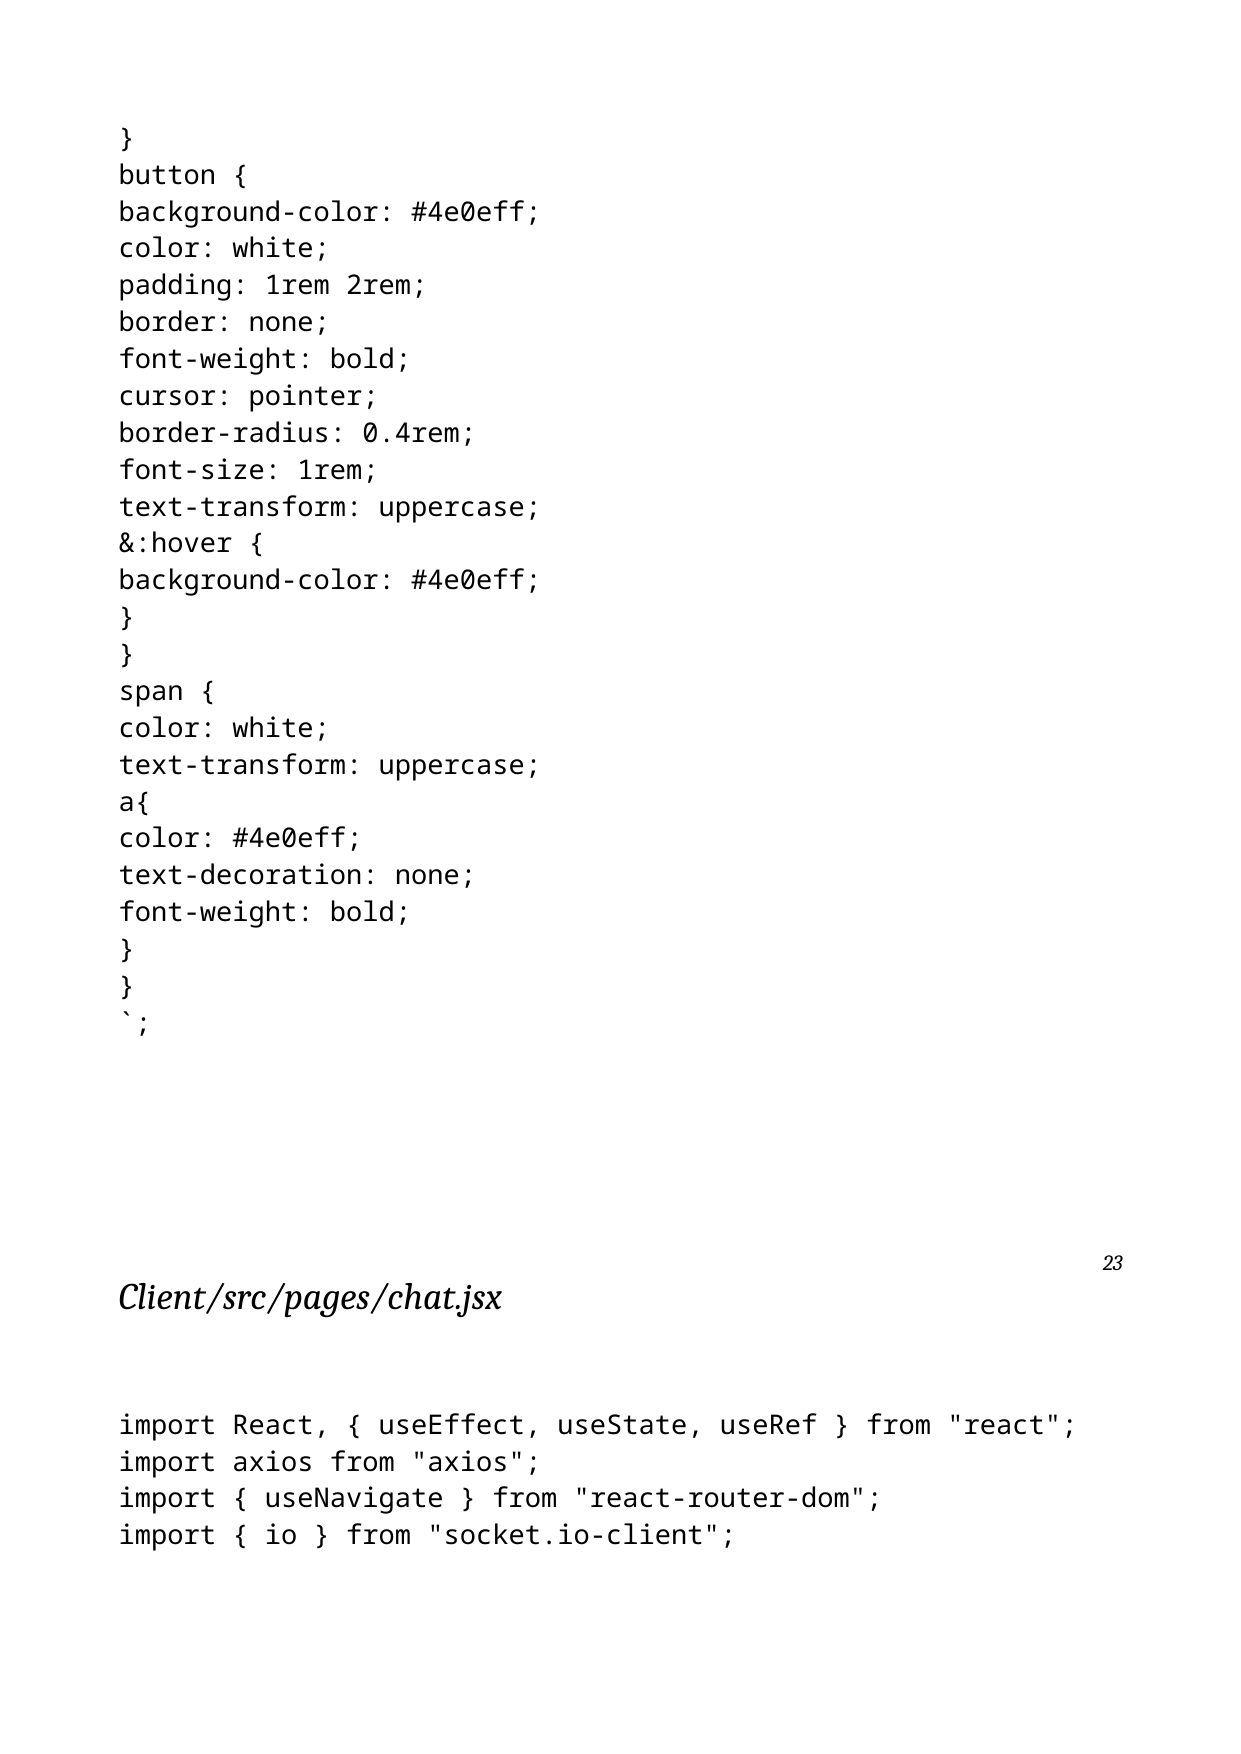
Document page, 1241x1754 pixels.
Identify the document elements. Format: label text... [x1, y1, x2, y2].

text color: white; [118, 229, 1122, 266]
text span { [118, 671, 1122, 708]
text button { [118, 155, 1122, 192]
text color: white; [118, 708, 1122, 745]
text border-radius: 0.4rem; [118, 413, 1122, 450]
text text-decoration: none; [118, 856, 1122, 893]
text } [118, 118, 1122, 155]
text text-transform: uppercase; [118, 745, 1122, 782]
text color: #4e0eff; [118, 819, 1122, 856]
text padding: 1rem 2rem; [118, 266, 1122, 303]
text &:hover { [118, 524, 1122, 561]
text } [118, 929, 1122, 966]
text a{ [118, 782, 1122, 819]
text 23 [118, 1251, 1122, 1276]
text import React, { useEffect, useState, useRef } from "react"; [118, 1405, 1122, 1442]
text import axios from "axios"; [118, 1442, 1122, 1479]
text background-color: #4e0eff; [118, 192, 1122, 229]
text text-transform: uppercase; [118, 487, 1122, 524]
text font-size: 1rem; [118, 450, 1122, 487]
text cursor: pointer; [118, 376, 1122, 413]
text font-weight: bold; [118, 339, 1122, 376]
text import { useNavigate } from "react-router-dom"; [118, 1479, 1122, 1516]
text Client/src/pages/chat.jsx [118, 1276, 1122, 1319]
text border: none; [118, 303, 1122, 339]
text font-weight: bold; [118, 893, 1122, 929]
text } [118, 634, 1122, 671]
text } [118, 598, 1122, 634]
text background-color: #4e0eff; [118, 561, 1122, 598]
text import { io } from "socket.io-client"; [118, 1516, 1122, 1553]
text } [118, 966, 1122, 1003]
text `; [118, 1003, 1122, 1040]
